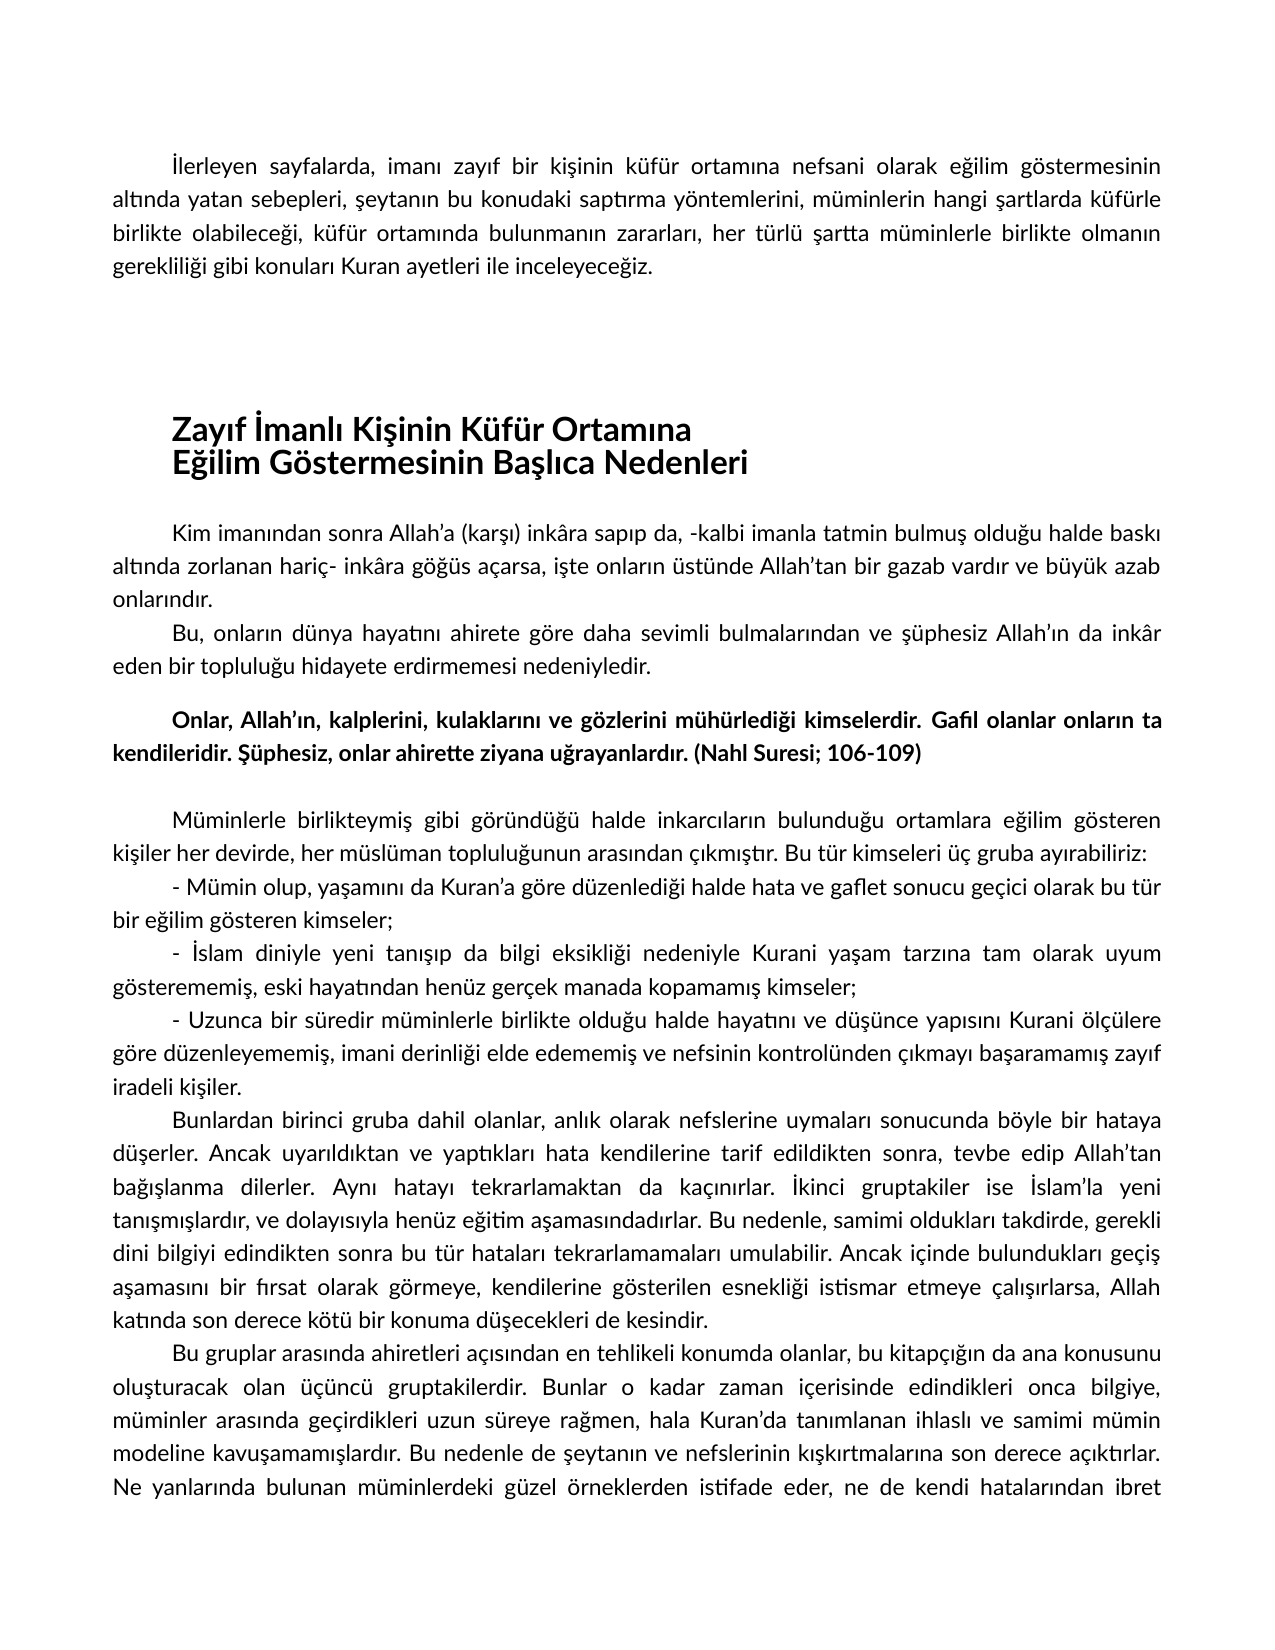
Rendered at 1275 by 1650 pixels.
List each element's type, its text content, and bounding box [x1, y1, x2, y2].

text Zayıf İmanlı Kişinin Küfür Ortamına [112, 414, 1162, 448]
text - İslam diniyle yeni tanışıp da bilgi eksikliği nedeniyle Kurani yaşam tarzına tam olarak uyum gösterememiş, eski hayatından henüz gerçek manada kopamamış kimseler; [112, 935, 1162, 1002]
text Bunlardan birinci gruba dahil olanlar, anlık olarak nefslerine uymaları sonucunda böyle bir hataya düşerler. Ancak uyarıldıktan ve yaptıkları hata kendilerine tarif edildikten sonra, tevbe edip Allah’tan bağışlanma dilerler. Aynı hatayı tekrarlamaktan da kaçınırlar. İkinci gruptakiler ise İslam’la yeni tanışmışlardır, ve dolayısıyla henüz eğitim aşamasındadırlar. Bu nedenle, samimi oldukları takdirde, gerekli dini bilgiyi edindikten sonra bu tür hataları tekrarlamamaları umulabilir. Ancak içinde bulundukları geçiş aşamasını bir fırsat olarak görmeye, kendilerine gösterilen esnekliği istismar etmeye çalışırlarsa, Allah katında son derece kötü bir konuma düşecekleri de kesindir. [112, 1102, 1162, 1335]
text İlerleyen sayfalarda, imanı zayıf bir kişinin küfür ortamına nefsani olarak eğilim göstermesinin altında yatan sebepleri, şeytanın bu konudaki saptırma yöntemlerini, müminlerin hangi şartlarda küfürle birlikte olabileceği, küfür ortamında bulunmanın zararları, her türlü şartta müminlerle birlikte olmanın gerekliliği gibi konuları Kuran ayetleri ile inceleyeceğiz. [112, 148, 1162, 281]
text - Mümin olup, yaşamını da Kuran’a göre düzenlediği halde hata ve gaflet sonucu geçici olarak bu tür bir eğilim gösteren kimseler; [112, 868, 1162, 935]
subtitle Eğilim Göstermesinin Başlıca Nedenleri [112, 448, 1162, 481]
text Bu gruplar arasında ahiretleri açısından en tehlikeli konumda olanlar, bu kitapçığın da ana konusunu oluşturacak olan üçüncü gruptakilerdir. Bunlar o kadar zaman içerisinde edindikleri onca bilgiye, müminler arasında geçirdikleri uzun süreye rağmen, hala Kuran’da tanımlanan ihlaslı ve samimi mümin modeline kavuşamamışlardır. Bu nedenle de şeytanın ve nefslerinin kışkırtmalarına son derece açıktırlar. Ne yanlarında bulunan müminlerdeki güzel örneklerden istifade eder, ne de kendi hatalarından ibret [112, 1335, 1162, 1502]
text Onlar, Allah’ın, kalplerini, kulaklarını ve gözlerini mühürlediği kimselerdir. Gafil olanlar onların ta kendileridir. Şüphesiz, onlar ahirette ziyana uğrayanlardır. (Nahl Suresi; 106-109) [112, 702, 1162, 768]
text - Uzunca bir süredir müminlerle birlikte olduğu halde hayatını ve düşünce yapısını Kurani ölçülere göre düzenleyememiş, imani derinliği elde edememiş ve nefsinin kontrolünden çıkmayı başaramamış zayıf iradeli kişiler. [112, 1002, 1162, 1102]
text Müminlerle birlikteymiş gibi göründüğü halde inkarcıların bulunduğu ortamlara eğilim gösteren kişiler her devirde, her müslüman topluluğunun arasından çıkmıştır. Bu tür kimseleri üç gruba ayırabiliriz: [112, 802, 1162, 868]
text Bu, onların dünya hayatını ahirete göre daha sevimli bulmalarından ve şüphesiz Allah’ın da inkâr eden bir topluluğu hidayete erdirmemesi nedeniyledir. [112, 614, 1162, 681]
text Kim imanından sonra Allah’a (karşı) inkâra sapıp da, -kalbi imanla tatmin bulmuş olduğu halde baskı altında zorlanan hariç- inkâra göğüs açarsa, işte onların üstünde Allah’tan bir gazab vardır ve büyük azab onlarındır. [112, 514, 1162, 614]
